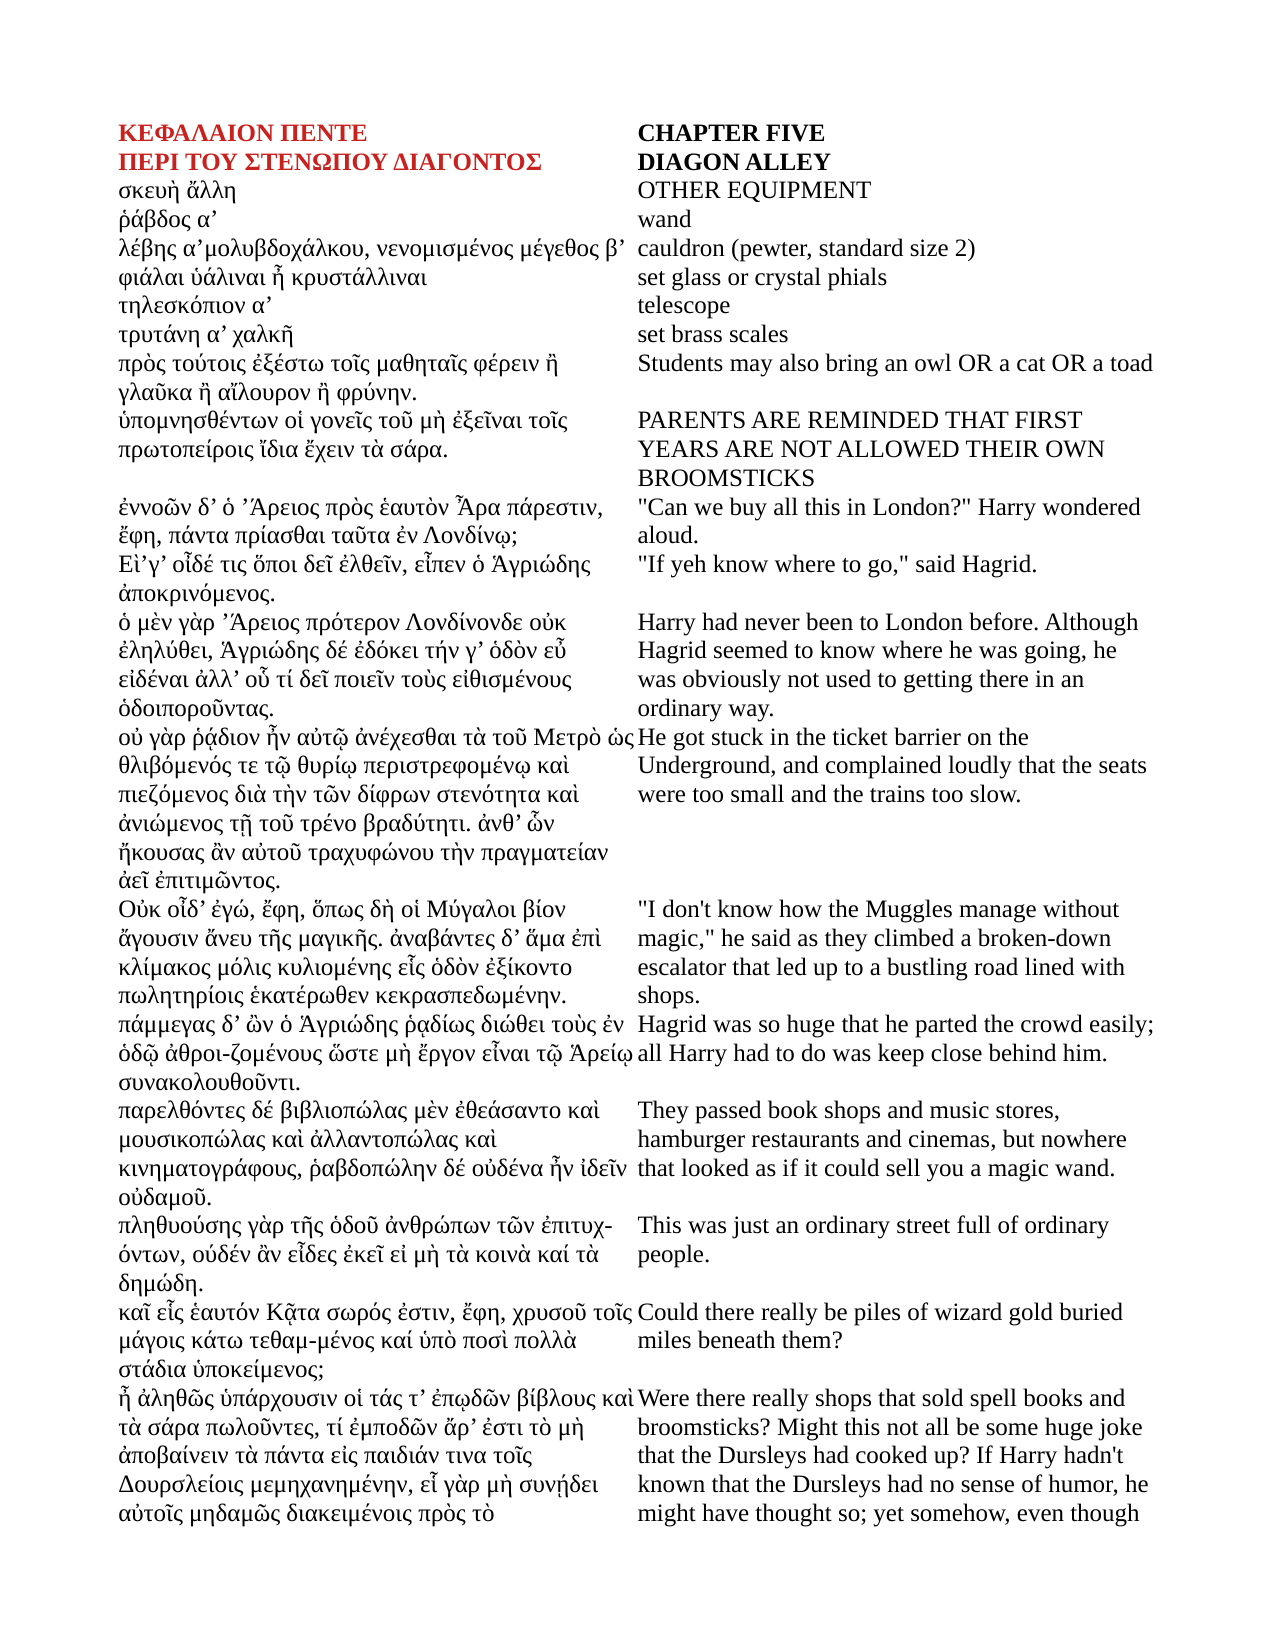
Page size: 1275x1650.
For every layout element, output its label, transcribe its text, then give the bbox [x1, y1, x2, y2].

table_cell cauldron (pewter, standard size 2) [637, 233, 1157, 262]
table_cell "Can we buy all this in London?" Harry wondered aloud. [637, 492, 1157, 549]
table_cell καῖ εἷς ἑαυτόν Κᾷτα σωρός ἐστιν, ἔφη, χρυσοῦ τοῖς μάγοις κάτω τεθαμ-μένος καί ὑπὸ ποσὶ πολλὰ στάδια ὑποκείμενος; [118, 1297, 637, 1383]
table_cell Could there really be piles of wizard gold buried miles beneath them? [637, 1297, 1157, 1383]
table_cell ῥάβδος α’ [118, 204, 637, 233]
table_cell τρυτάνη α’ χαλκῆ [118, 319, 637, 348]
table_cell Hagrid was so huge that he parted the crowd easily; all Harry had to do was keep close behind him. [637, 1009, 1157, 1096]
table_cell They passed book shops and music stores, hamburger restaurants and cinemas, but nowhere that looked as if it could sell you a magic wand. [637, 1096, 1157, 1211]
table_cell ὑπομνησθέντων οἱ γονεῖς τοῦ μὴ ἐξεῖναι τοῖς πρωτοπείροις ἴδια ἔχειν τὰ σάρα. [118, 406, 637, 492]
table_cell Harry had never been to London before. Although Hagrid seemed to know where he was going, he was obviously not used to getting there in an ordinary way. [637, 607, 1157, 722]
table_cell "I don't know how the Muggles manage without magic," he said as they climbed a broken-down escalator that led up to a bustling road lined with shops. [637, 894, 1157, 1009]
table_cell He got stuck in the ticket barrier on the Underground, and complained loudly that the seats were too small and the trains too slow. [637, 722, 1157, 894]
table_header CHAPTER FIVE DIAGON ALLEY [637, 118, 1157, 176]
table_cell PARENTS ARE REMINDED THAT FIRST YEARS ARE NOT ALLOWED THEIR OWN BROOMSTICKS [637, 406, 1157, 492]
table_cell οὐ γὰρ ῥᾴδιον ἦν αὐτῷ ἀνέχεσθαι τὰ τοῦ Μετρὸ ὡς θλιβόμενός τε τῷ θυρίῳ περιστρεφομένῳ καὶ πιεζόμενος διὰ τὴν τῶν δίφρων στενότητα καὶ ἀνιώμενος τῇ τοῦ τρένο βραδύτητι. ἀνθ’ ὧν ἤκουσας ἂν αὐτοῦ τραχυφώνου τὴν πραγματείαν ἀεῖ ἐπιτιμῶντος. [118, 722, 637, 894]
table_cell πάμμεγας δ’ ὢν ὁ Ἁγριώδης ῥᾳδίως διώθει τοὺς ἐν ὁδῷ ἀθροι-ζομένους ὥστε μὴ ἔργον εἶναι τῷ Ἁρείῳ συνακολουθοῦντι. [118, 1009, 637, 1096]
table_cell ὁ μὲν γὰρ ’Άρειος πρότερον Λονδίνονδε οὐκ ἐληλύθει, Ἁγριώδης δέ ἐδόκει τήν γ’ ὁδὸν εὖ εἰδέναι ἀλλ’ οὗ τί δεῖ ποιεῖν τοὺς εἰθισμένους ὁδοιποροῦντας. [118, 607, 637, 722]
table_cell πληθυούσης γὰρ τῆς ὁδοῦ ἀνθρώπων τῶν ἐπιτυχ-όντων, ούδέν ἂν εἶδες ἐκεῖ εἰ μὴ τὰ κοινὰ καί τὰ δημώδη. [118, 1211, 637, 1297]
table_cell "If yeh know where to go," said Hagrid. [637, 549, 1157, 607]
table_cell Students may also bring an owl OR a cat OR a toad [637, 348, 1157, 406]
table_cell λέβης α’μολυβδοχάλκου, νενομισμένος μέγεθος β’ [118, 233, 637, 262]
table_cell Εὶ’γ’ οἶδέ τις ὅποι δεῖ ἐλθεῖν, εἶπεν ὁ Ἁγριώδης ἀποκρινόμενος. [118, 549, 637, 607]
table_cell This was just an ordinary street full of ordinary people. [637, 1211, 1157, 1297]
table_cell ἦ ἀληθῶς ὑπάρχουσιν οἱ τάς τ’ ἐπῳδῶν βίβλους καὶ τὰ σάρα πωλοῦντες, τί ἐμποδῶν ἄρ’ ἐστι τὸ μὴ ἀποβαίνειν τὰ πάντα εἰς παιδιάν τινα τοῖς Δουρσλείοις μεμηχανημένην, εἷ γὰρ μὴ συνῄδει αὐτοῖς μηδαμῶς διακειμένοις πρὸς τὸ [118, 1383, 637, 1527]
table_cell φιάλαι ὑάλιναι ἦ κρυστάλλιναι [118, 262, 637, 291]
table_cell τηλεσκόπιον α’ [118, 291, 637, 319]
table_cell σκευὴ ἄλλη [118, 176, 637, 204]
table_cell set brass scales [637, 319, 1157, 348]
table_cell παρελθόντες δέ βιβλιοπώλας μὲν ἐθεάσαντο καὶ μουσικοπώλας καὶ ἀλλαντοπώλας καὶ κινηματογράφους, ῥαβδοπώλην δέ οὐδένα ἦν ἰδεῖν οὐδαμοῦ. [118, 1096, 637, 1211]
table_cell telescope [637, 291, 1157, 319]
table_header ΚΕΦΑΛΑΙΟΝ ΠΕΝΤΕ ΠΕΡΙ ΤΟΥ ΣΤΕΝΩΠΟΥ ΔΙΑΓΟΝΤΟΣ [118, 118, 637, 176]
table_cell OTHER EQUIPMENT [637, 176, 1157, 204]
table_cell Οὐκ οἶδ’ ἐγώ, ἔφη, ὅπως δὴ οἱ Μύγαλοι βίον ἄγουσιν ἄνευ τῆς μαγικῆς. ἀναβάντες δ’ ἅμα ἐπὶ κλίμακος μόλις κυλιομένης εἷς ὁδὸν ἐξίκοντο πωλητηρίοις ἑκατέρωθεν κεκρασπεδωμένην. [118, 894, 637, 1009]
table_cell Were there really shops that sold spell books and broomsticks? Might this not all be some huge joke that the Dursleys had cooked up? If Harry hadn't known that the Dursleys had no sense of humor, he might have thought so; yet somehow, even though [637, 1383, 1157, 1527]
table_cell πρὸς τούτοις ἐξέστω τοῖς μαθηταῖς φέρειν ἢ γλαῦκα ἢ αἴλουρον ἢ φρύνην. [118, 348, 637, 406]
table_cell wand [637, 204, 1157, 233]
table_cell set glass or crystal phials [637, 262, 1157, 291]
table_cell ἐννοῶν δ’ ὁ ’Άρειος πρὸς ἑαυτὸν Ἆρα πάρεστιν, ἔφη, πάντα πρίασθαι ταῦτα ἐν Λονδίνῳ; [118, 492, 637, 549]
